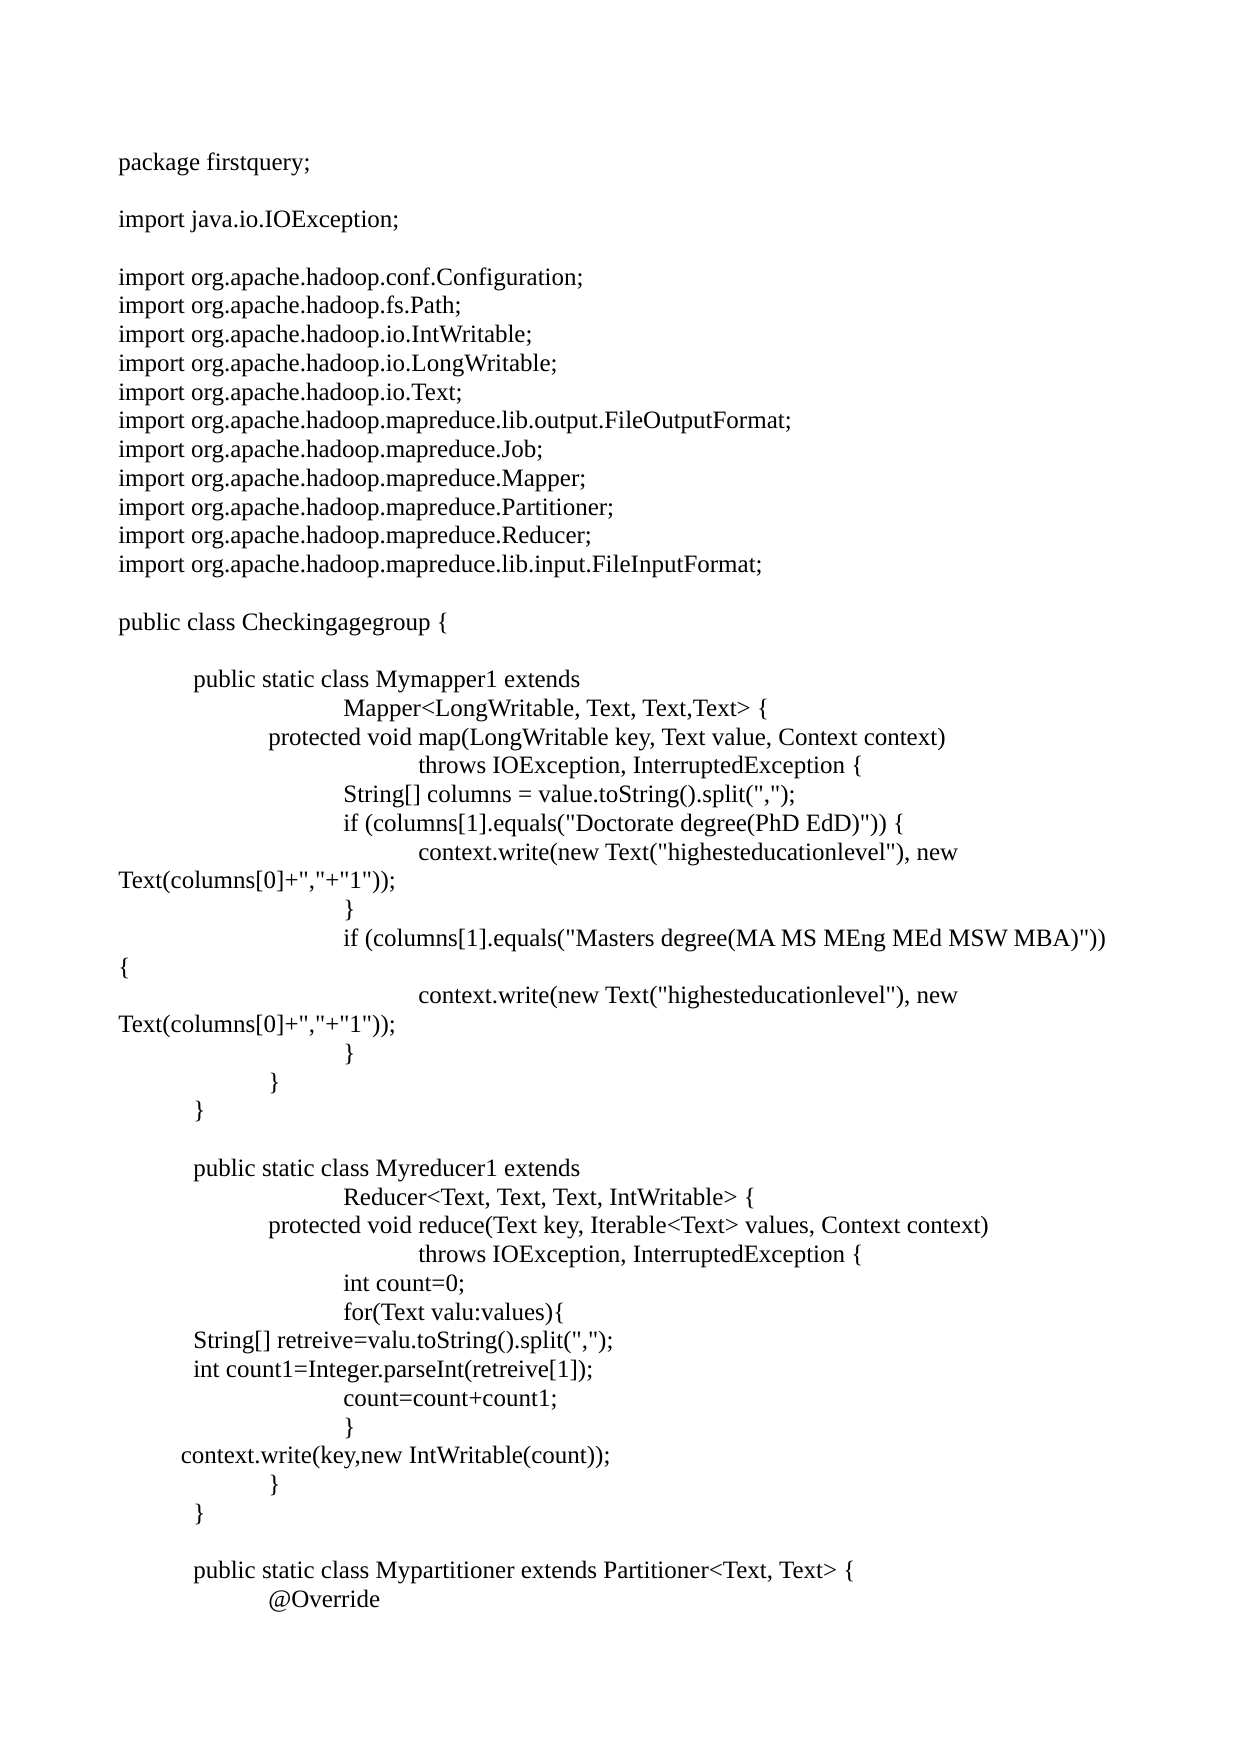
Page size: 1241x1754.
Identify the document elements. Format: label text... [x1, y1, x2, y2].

text } [118, 1469, 1122, 1498]
text import java.io.IOException; [118, 204, 1122, 233]
text } [118, 1412, 1122, 1441]
text import org.apache.hadoop.conf.Configuration; [118, 262, 1122, 291]
text throws IOException, InterruptedException { [118, 751, 1122, 779]
text import org.apache.hadoop.io.Text; [118, 377, 1122, 406]
text } [118, 1498, 1122, 1527]
text import org.apache.hadoop.mapreduce.lib.input.FileInputFormat; [118, 549, 1122, 578]
text protected void map(LongWritable key, Text value, Context context) [118, 722, 1122, 751]
text int count1=Integer.parseInt(retreive[1]); [118, 1354, 1122, 1383]
text Mapper<LongWritable, Text, Text,Text> { [118, 693, 1122, 722]
text public class Checkingagegroup { [118, 607, 1122, 636]
text } [118, 1096, 1122, 1124]
text if (columns[1].equals("Masters degree(MA MS MEng MEd MSW MBA)")) { [118, 923, 1122, 981]
text import org.apache.hadoop.mapreduce.Mapper; [118, 463, 1122, 492]
text } [118, 894, 1122, 923]
text if (columns[1].equals("Doctorate degree(PhD EdD)")) { [118, 808, 1122, 837]
text import org.apache.hadoop.fs.Path; [118, 291, 1122, 319]
text context.write(new Text("highesteducationlevel"), new Text(columns[0]+","+"1")); [118, 981, 1122, 1038]
text context.write(new Text("highesteducationlevel"), new Text(columns[0]+","+"1")); [118, 837, 1122, 894]
text public static class Myreducer1 extends [118, 1153, 1122, 1182]
text } [118, 1038, 1122, 1067]
text import org.apache.hadoop.mapreduce.Job; [118, 434, 1122, 463]
text import org.apache.hadoop.mapreduce.lib.output.FileOutputFormat; [118, 406, 1122, 434]
text import org.apache.hadoop.io.IntWritable; [118, 319, 1122, 348]
text @Override [118, 1584, 1122, 1613]
text count=count+count1; [118, 1383, 1122, 1412]
text protected void reduce(Text key, Iterable<Text> values, Context context) [118, 1211, 1122, 1239]
text for(Text valu:values){ [118, 1297, 1122, 1326]
text } [118, 1067, 1122, 1096]
text public static class Mymapper1 extends [118, 664, 1122, 693]
text context.write(key,new IntWritable(count)); [118, 1441, 1122, 1469]
text import org.apache.hadoop.mapreduce.Partitioner; [118, 492, 1122, 521]
text import org.apache.hadoop.mapreduce.Reducer; [118, 521, 1122, 549]
text throws IOException, InterruptedException { [118, 1239, 1122, 1268]
text public static class Mypartitioner extends Partitioner<Text, Text> { [118, 1556, 1122, 1584]
text String[] retreive=valu.toString().split(","); [118, 1326, 1122, 1354]
text package firstquery; [118, 147, 1122, 176]
text import org.apache.hadoop.io.LongWritable; [118, 348, 1122, 377]
text String[] columns = value.toString().split(","); [118, 779, 1122, 808]
text int count=0; [118, 1268, 1122, 1297]
text Reducer<Text, Text, Text, IntWritable> { [118, 1182, 1122, 1211]
